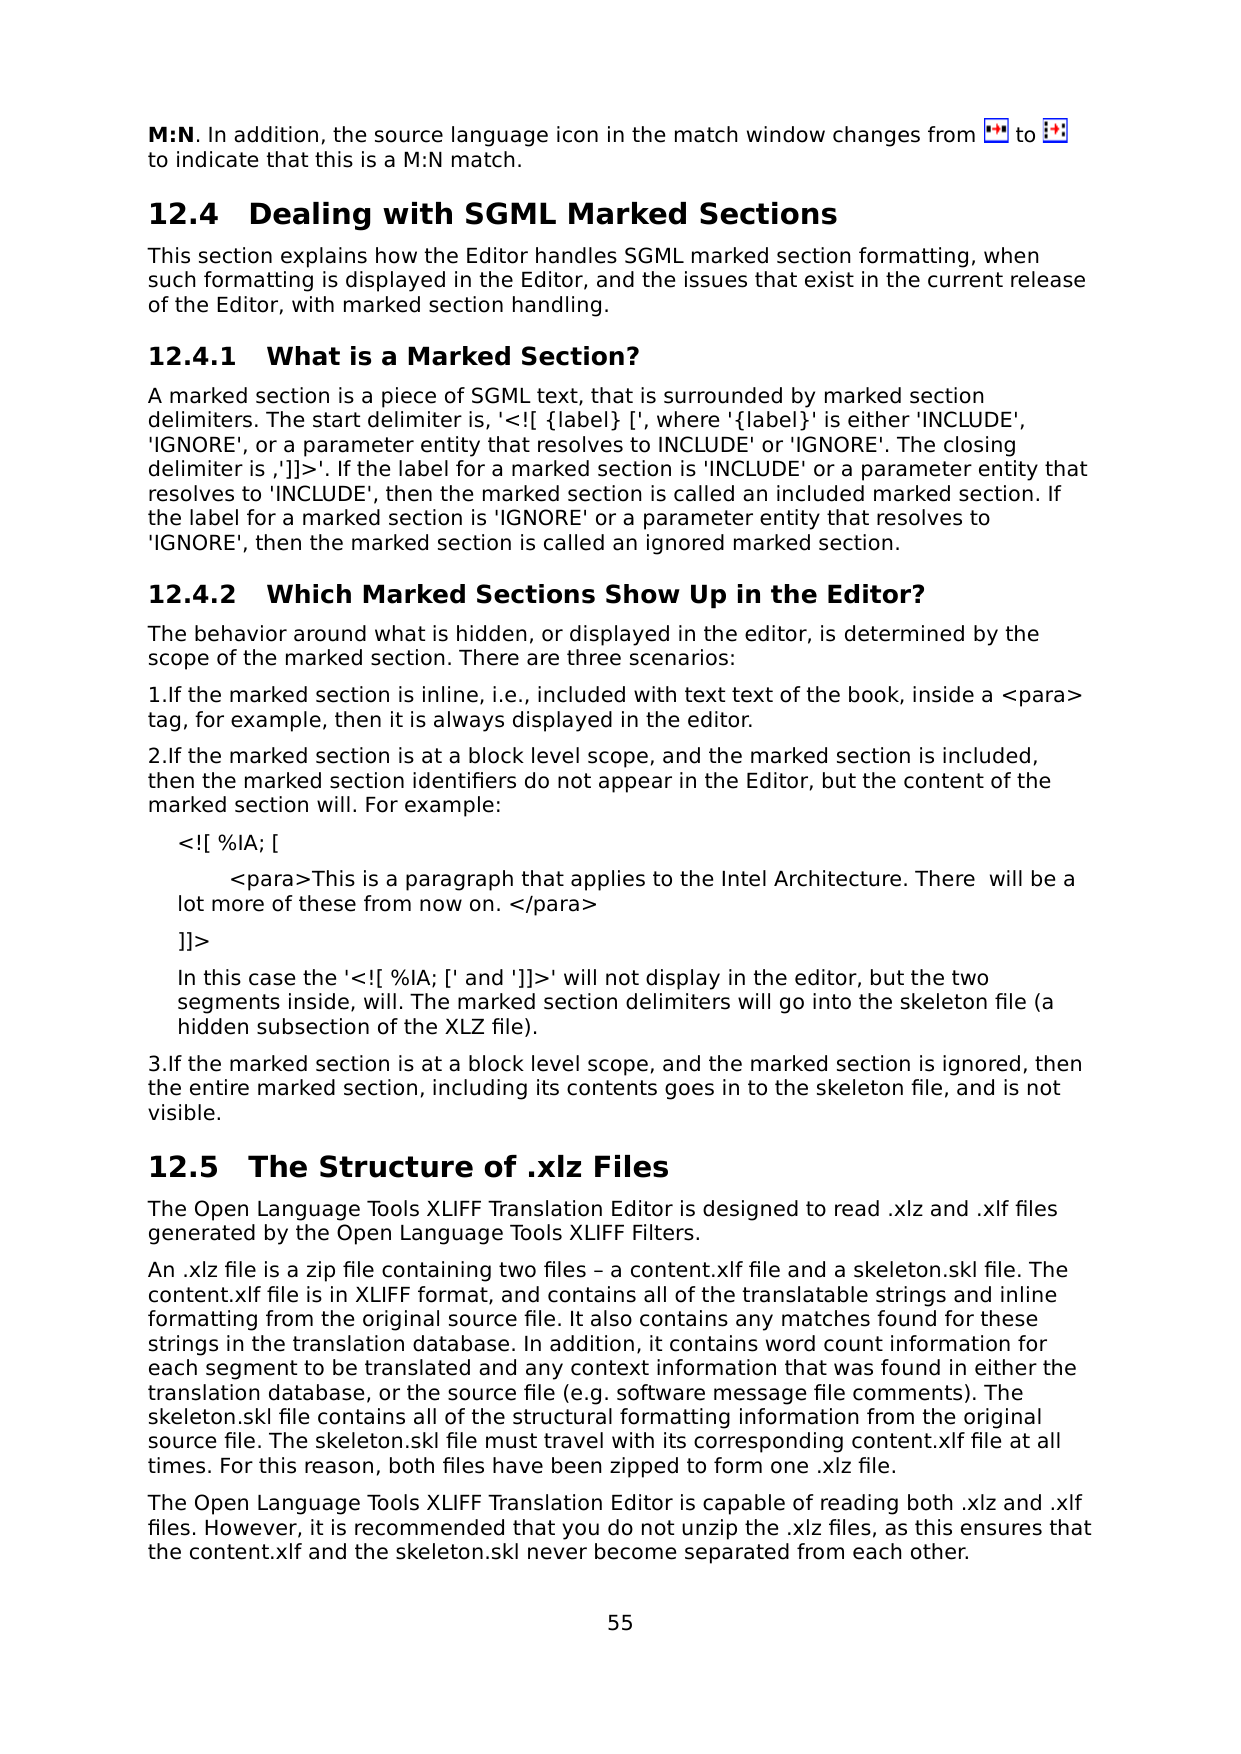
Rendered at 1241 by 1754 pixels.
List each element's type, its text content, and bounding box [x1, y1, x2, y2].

list <![ %IA; [ [148, 830, 1093, 855]
list If the marked section is at a block level scope, and the marked section is included, then the marked section identifiers do not appear in the Editor, but the content of the marked section will. For example: [148, 744, 1093, 818]
subtitle What is a Marked Section? [148, 342, 1093, 371]
text The behavior around what is hidden, or displayed in the editor, is determined by the scope of the marked section. There are three scenarios: [148, 622, 1093, 671]
subtitle The Structure of .xlz Files [148, 1150, 1093, 1184]
picture [1042, 118, 1068, 143]
list <para>This is a paragraph that applies to the Intel Architecture. There will be a lot more of these from now on. </para> [148, 867, 1093, 916]
list ]]> [148, 929, 1093, 953]
list If the marked section is at a block level scope, and the marked section is ignored, then the entire marked section, including its contents goes in to the skeleton file, and is not visible. [148, 1052, 1093, 1125]
subtitle Dealing with SGML Marked Sections [148, 197, 1093, 231]
text The Open Language Tools XLIFF Translation Editor is capable of reading both .xlz and .xlf files. However, it is recommended that you do not unzip the .xlz files, as this ensures that the content.xlf and the skeleton.skl never become separated from each other. [148, 1491, 1093, 1564]
text The Open Language Tools XLIFF Translation Editor is designed to read .xlz and .xlf files generated by the Open Language Tools XLIFF Filters. [148, 1197, 1093, 1246]
subtitle Which Marked Sections Show Up in the Editor? [148, 580, 1093, 609]
list In this case the '<![ %IA; [' and ']]>' will not display in the editor, but the two segments inside, will. The marked section delimiters will go into the skeleton file (a hidden subsection of the XLZ file). [148, 966, 1093, 1039]
text M:N. In addition, the source language icon in the match window changes from to to indicate that this is a M:N match. [148, 118, 1093, 172]
picture [984, 118, 1009, 143]
text A marked section is a piece of SGML text, that is surrounded by marked section delimiters. The start delimiter is, '<![ {label} [', where '{label}' is either 'INCLUDE', 'IGNORE', or a parameter entity that resolves to INCLUDE' or 'IGNORE'. The closing delimiter is ,']]>'. If the label for a marked section is 'INCLUDE' or a parameter entity that resolves to 'INCLUDE', then the marked section is called an included marked section. If the label for a marked section is 'IGNORE' or a parameter entity that resolves to 'IGNORE', then the marked section is called an ignored marked section. [148, 384, 1093, 555]
text This section explains how the Editor handles SGML marked section formatting, when such formatting is displayed in the Editor, and the issues that exist in the current release of the Editor, with marked section handling. [148, 244, 1093, 317]
list If the marked section is inline, i.e., included with text text of the book, inside a <para> tag, for example, then it is always displayed in the editor. [148, 683, 1093, 732]
text An .xlz file is a zip file containing two files – a content.xlf file and a skeleton.skl file. The content.xlf file is in XLIFF format, and contains all of the translatable strings and inline formatting from the original source file. It also contains any matches found for these strings in the translation database. In addition, it contains word count information for each segment to be translated and any context information that was found in either the translation database, or the source file (e.g. software message file comments). The skeleton.skl file contains all of the structural formatting information from the original source file. The skeleton.skl file must travel with its corresponding content.xlf file at all times. For this reason, both files have been zipped to form one .xlz file. [148, 1258, 1093, 1478]
